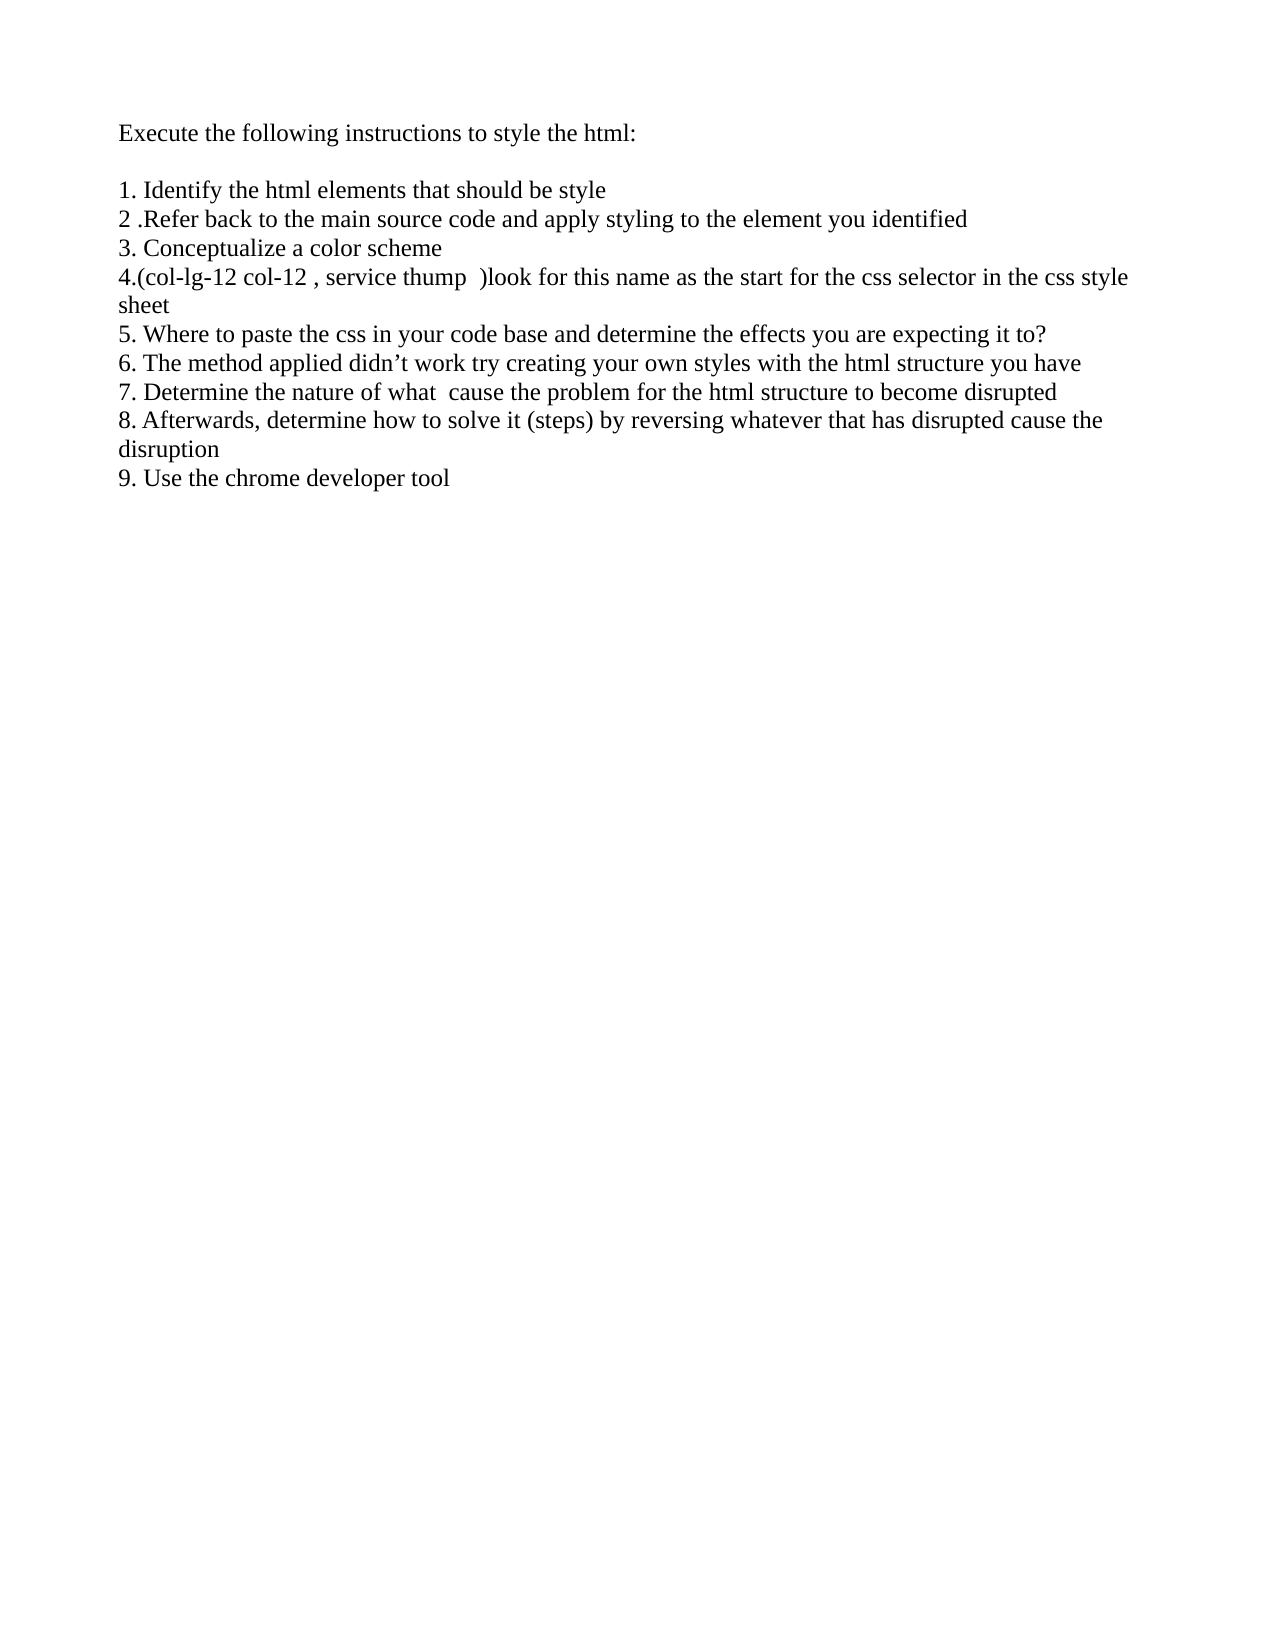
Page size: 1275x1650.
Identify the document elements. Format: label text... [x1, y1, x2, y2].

text 3. Conceptualize a color scheme [118, 233, 1157, 262]
text 6. The method applied didn’t work try creating your own styles with the html structure you have [118, 348, 1157, 377]
text 4.(col-lg-12 col-12 , service thump )look for this name as the start for the css selector in the css style sheet [118, 262, 1157, 319]
text 8. Afterwards, determine how to solve it (steps) by reversing whatever that has disrupted cause the disruption [118, 406, 1157, 463]
text 1. Identify the html elements that should be style [118, 176, 1157, 204]
text 9. Use the chrome developer tool [118, 463, 1157, 492]
text Execute the following instructions to style the html: [118, 118, 1157, 147]
text 5. Where to paste the css in your code base and determine the effects you are expecting it to? [118, 319, 1157, 348]
text 2 .Refer back to the main source code and apply styling to the element you identified [118, 204, 1157, 233]
text 7. Determine the nature of what cause the problem for the html structure to become disrupted [118, 377, 1157, 406]
